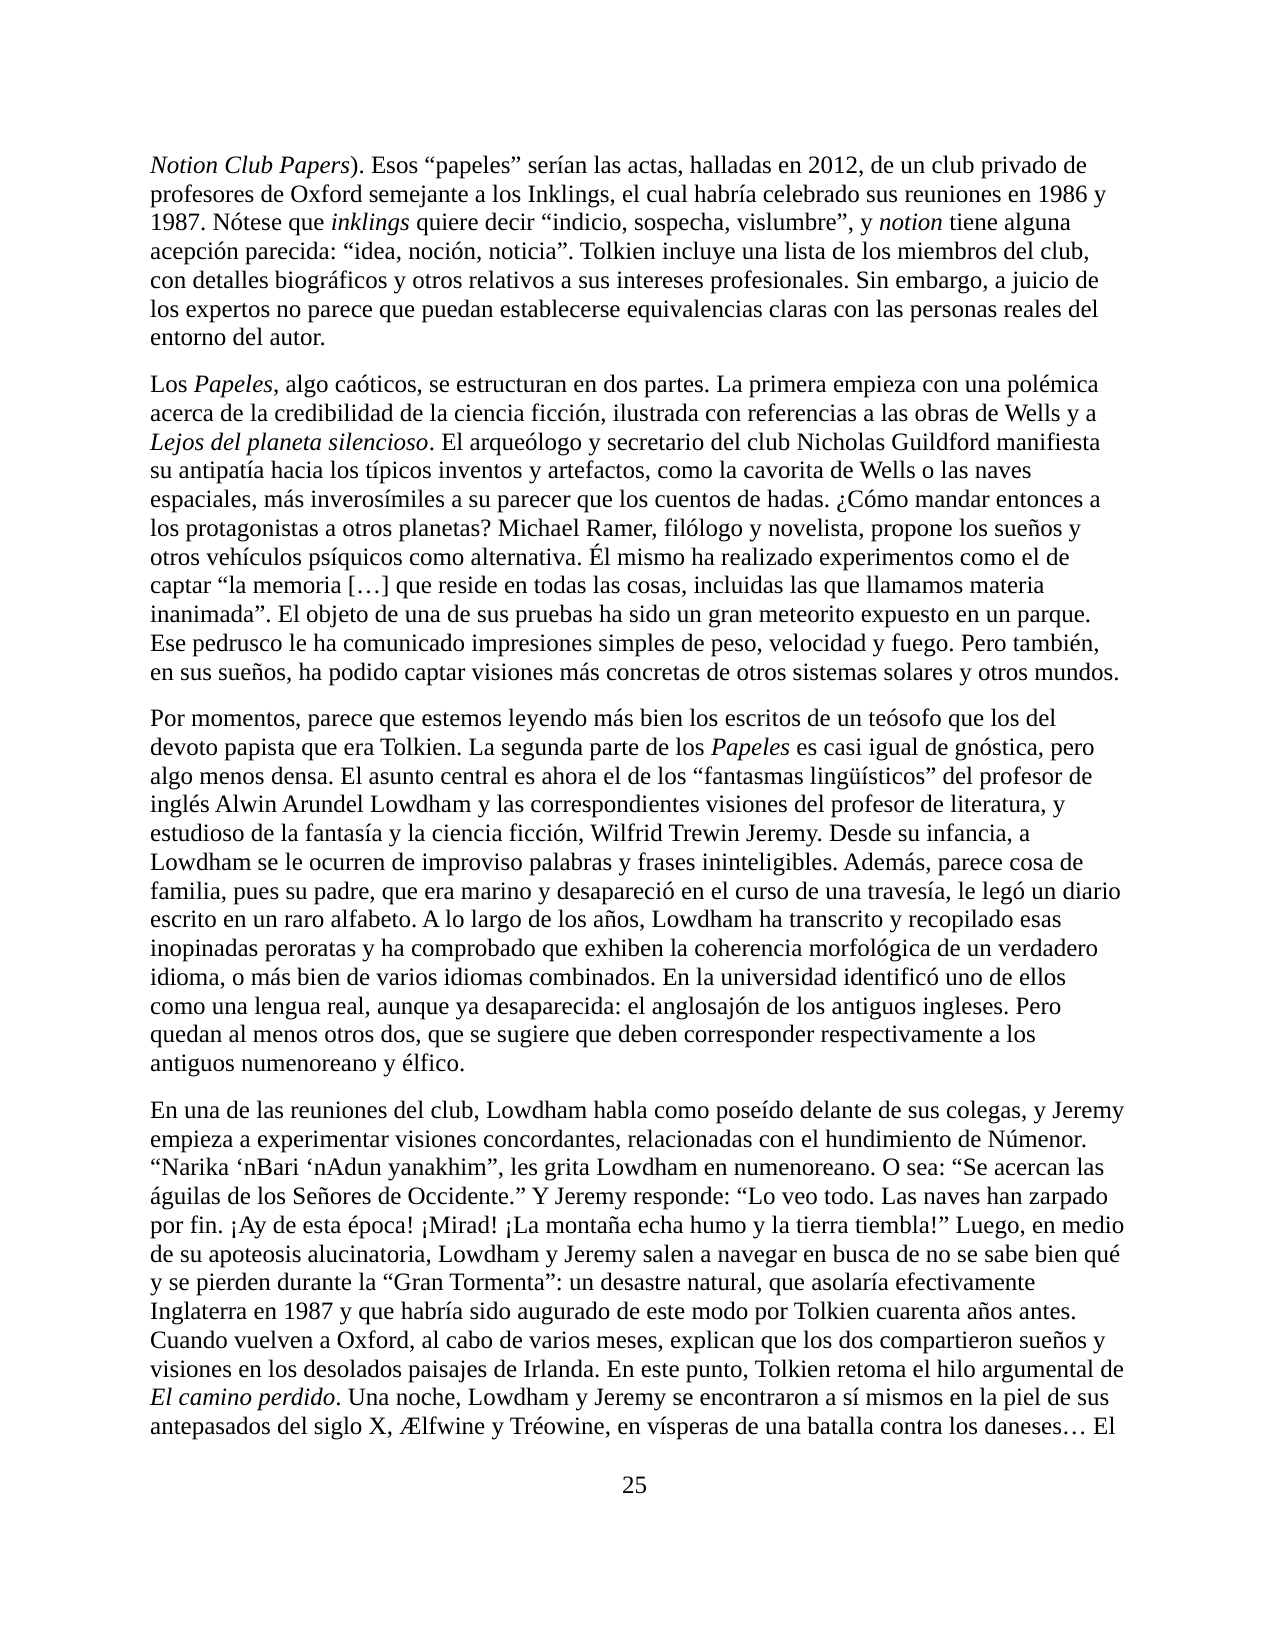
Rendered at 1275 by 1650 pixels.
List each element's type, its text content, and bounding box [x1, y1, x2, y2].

text Notion Club Papers). Esos “papeles” serían las actas, halladas en 2012, de un club privado de profesores de Oxford semejante a los Inklings, el cual habría celebrado sus reuniones en 1986 y 1987. Nótese que inklings quiere decir “indicio, sospecha, vislumbre”, y notion tiene alguna acepción parecida: “idea, noción, noticia”. Tolkien incluye una lista de los miembros del club, con detalles biográficos y otros relativos a sus intereses profesionales. Sin embargo, a juicio de los expertos no parece que puedan establecerse equivalencias claras con las personas reales del entorno del autor. [150, 150, 1125, 351]
text En una de las reuniones del club, Lowdham habla como poseído delante de sus colegas, y Jeremy empieza a experimentar visiones concordantes, relacionadas con el hundimiento de Númenor. “Narika ‘nBari ‘nAdun yanakhim”, les grita Lowdham en numenoreano. O sea: “Se acercan las águilas de los Señores de Occidente.” Y Jeremy responde: “Lo veo todo. Las naves han zarpado por fin. ¡Ay de esta época! ¡Mirad! ¡La montaña echa humo y la tierra tiembla!” Luego, en medio de su apoteosis alucinatoria, Lowdham y Jeremy salen a navegar en busca de no se sabe bien qué y se pierden durante la “Gran Tormenta”: un desastre natural, que asolaría efectivamente Inglaterra en 1987 y que habría sido augurado de este modo por Tolkien cuarenta años antes. Cuando vuelven a Oxford, al cabo de varios meses, explican que los dos compartieron sueños y visiones en los desolados paisajes de Irlanda. En este punto, Tolkien retoma el hilo argumental de El camino perdido. Una noche, Lowdham y Jeremy se encontraron a sí mismos en la piel de sus antepasados del siglo X, Ælfwine y Tréowine, en vísperas de una batalla contra los daneses… El [150, 1095, 1125, 1440]
text Los Papeles, algo caóticos, se estructuran en dos partes. La primera empieza con una polémica acerca de la credibilidad de la ciencia ficción, ilustrada con referencias a las obras de Wells y a Lejos del planeta silencioso. El arqueólogo y secretario del club Nicholas Guildford manifiesta su antipatía hacia los típicos inventos y artefactos, como la cavorita de Wells o las naves espaciales, más inverosímiles a su parecer que los cuentos de hadas. ¿Cómo mandar entonces a los protagonistas a otros planetas? Michael Ramer, filólogo y novelista, propone los sueños y otros vehículos psíquicos como alternativa. Él mismo ha realizado experimentos como el de captar “la memoria […] que reside en todas las cosas, incluidas las que llamamos materia inanimada”. El objeto de una de sus pruebas ha sido un gran meteorito expuesto en un parque. Ese pedrusco le ha comunicado impresiones simples de peso, velocidad y fuego. Pero también, en sus sueños, ha podido captar visiones más concretas de otros sistemas solares y otros mundos. [150, 369, 1125, 685]
text Por momentos, parece que estemos leyendo más bien los escritos de un teósofo que los del devoto papista que era Tolkien. La segunda parte de los Papeles es casi igual de gnóstica, pero algo menos densa. El asunto central es ahora el de los “fantasmas lingüísticos” del profesor de inglés Alwin Arundel Lowdham y las correspondientes visiones del profesor de literatura, y estudioso de la fantasía y la ciencia ficción, Wilfrid Trewin Jeremy. Desde su infancia, a Lowdham se le ocurren de improviso palabras y frases ininteligibles. Además, parece cosa de familia, pues su padre, que era marino y desapareció en el curso de una travesía, le legó un diario escrito en un raro alfabeto. A lo largo de los años, Lowdham ha transcrito y recopilado esas inopinadas peroratas y ha comprobado que exhiben la coherencia morfológica de un verdadero idioma, o más bien de varios idiomas combinados. En la universidad identificó uno de ellos como una lengua real, aunque ya desaparecida: el anglosajón de los antiguos ingleses. Pero quedan al menos otros dos, que se sugiere que deben corresponder respectivamente a los antiguos numenoreano y élfico. [150, 703, 1125, 1077]
